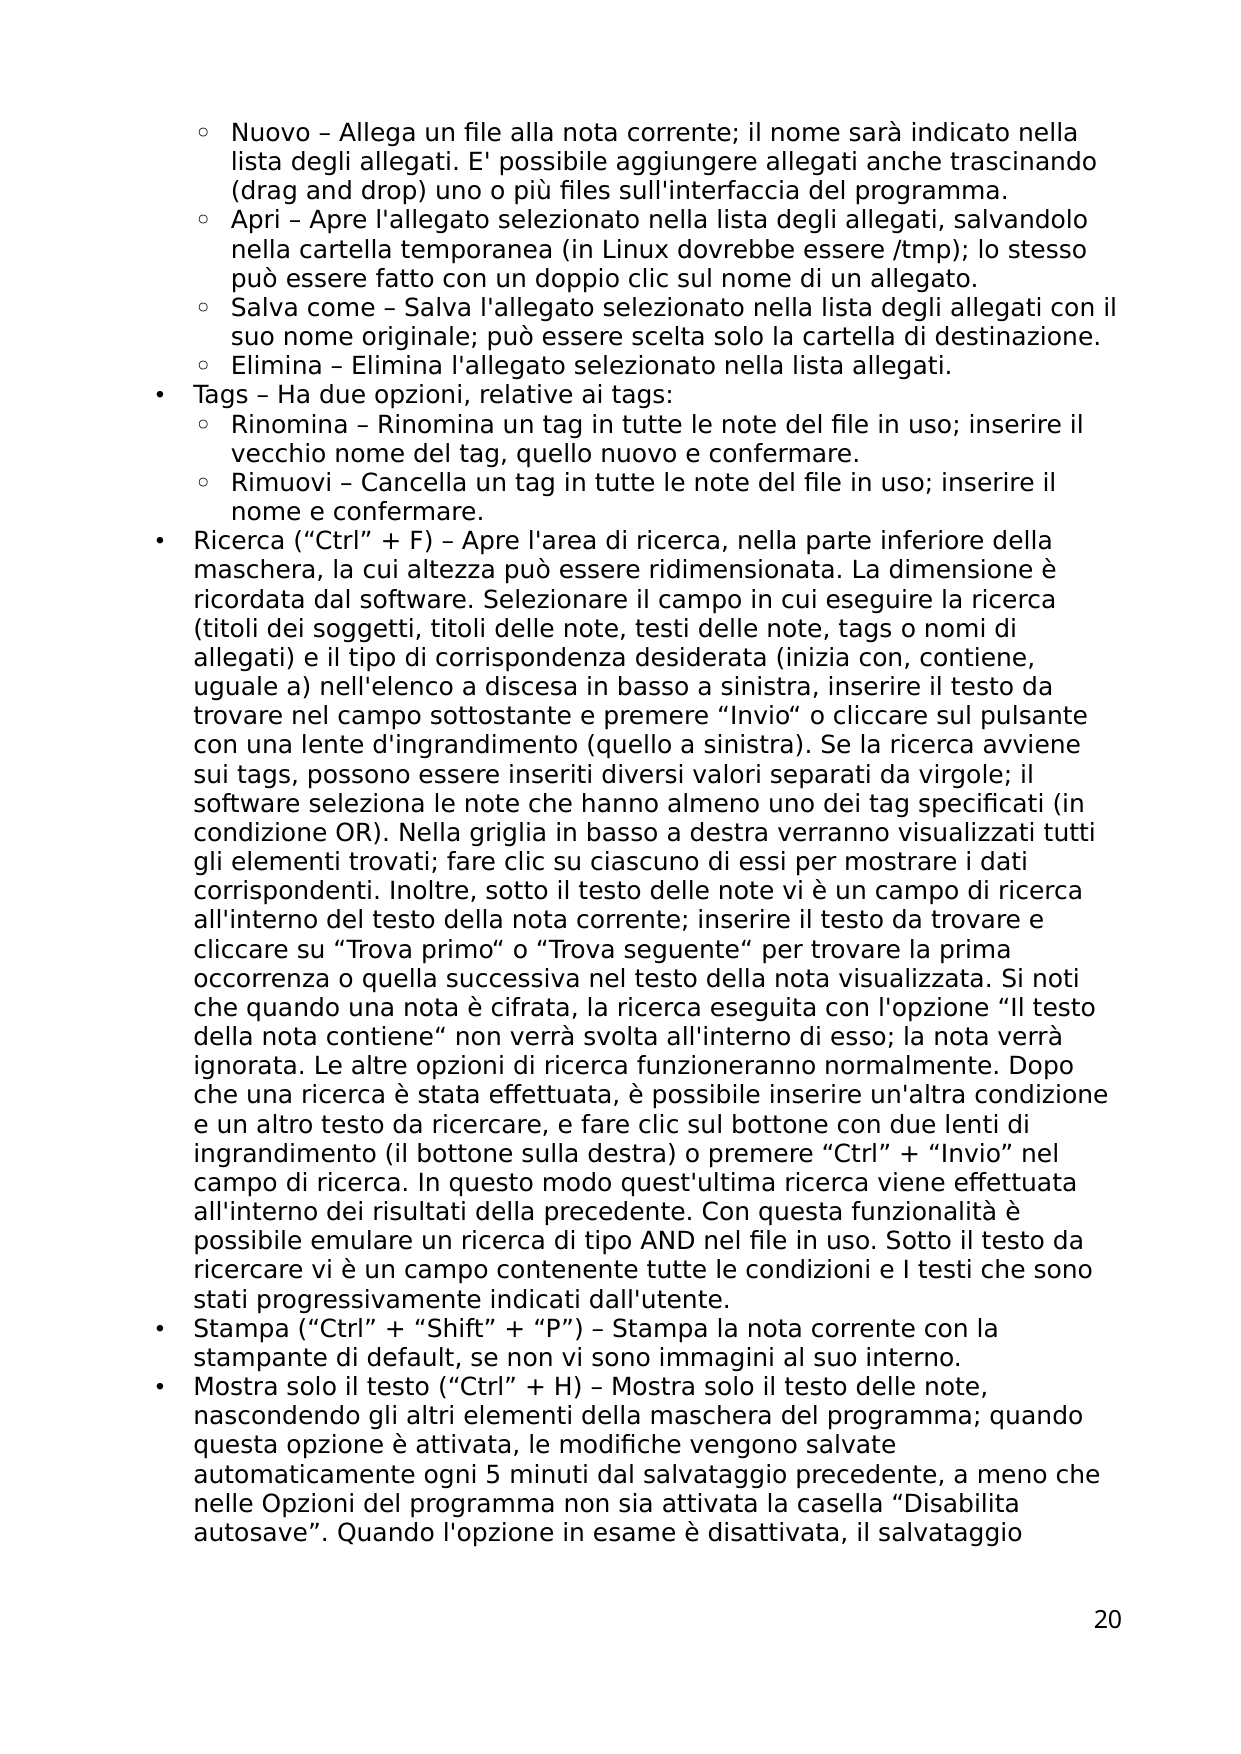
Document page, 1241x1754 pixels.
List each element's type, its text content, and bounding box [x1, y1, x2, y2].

list Rinomina – Rinomina un tag in tutte le note del file in uso; inserire il vecchio nome del tag, quello nuovo e confermare. [193, 410, 1122, 468]
list Elimina – Elimina l'allegato selezionato nella lista allegati. [193, 351, 1122, 381]
list Apri – Apre l'allegato selezionato nella lista degli allegati, salvandolo nella cartella temporanea (in Linux dovrebbe essere /tmp); lo stesso può essere fatto con un doppio clic sul nome di un allegato. [193, 206, 1122, 293]
list Nuovo – Allega un file alla nota corrente; il nome sarà indicato nella lista degli allegati. E' possibile aggiungere allegati anche trascinando (drag and drop) uno o più files sull'interfaccia del programma. [193, 118, 1122, 206]
list Stampa (“Ctrl” + “Shift” + “P”) – Stampa la nota corrente con la stampante di default, se non vi sono immagini al suo interno. [156, 1314, 1122, 1372]
list Ricerca (“Ctrl” + F) – Apre l'area di ricerca, nella parte inferiore della maschera, la cui altezza può essere ridimensionata. La dimensione è ricordata dal software. Selezionare il campo in cui eseguire la ricerca (titoli dei soggetti, titoli delle note, testi delle note, tags o nomi di allegati) e il tipo di corrispondenza desiderata (inizia con, contiene, uguale a) nell'elenco a discesa in basso a sinistra, inserire il testo da trovare nel campo sottostante e premere “Invio“ o cliccare sul pulsante con una lente d'ingrandimento (quello a sinistra). Se la ricerca avviene sui tags, possono essere inseriti diversi valori separati da virgole; il software seleziona le note che hanno almeno uno dei tag specificati (in condizione OR). Nella griglia in basso a destra verranno visualizzati tutti gli elementi trovati; fare clic su ciascuno di essi per mostrare i dati corrispondenti. Inoltre, sotto il testo delle note vi è un campo di ricerca all'interno del testo della nota corrente; inserire il testo da trovare e cliccare su “Trova primo“ o “Trova seguente“ per trovare la prima occorrenza o quella successiva nel testo della nota visualizzata. Si noti che quando una nota è cifrata, la ricerca eseguita con l'opzione “Il testo della nota contiene“ non verrà svolta all'interno di esso; la nota verrà ignorata. Le altre opzioni di ricerca funzioneranno normalmente. Dopo che una ricerca è stata effettuata, è possibile inserire un'altra condizione e un altro testo da ricercare, e fare clic sul bottone con due lenti di ingrandimento (il bottone sulla destra) o premere “Ctrl” + “Invio” nel campo di ricerca. In questo modo quest'ultima ricerca viene effettuata all'interno dei risultati della precedente. Con questa funzionalità è possibile emulare un ricerca di tipo AND nel file in uso. Sotto il testo da ricercare vi è un campo contenente tutte le condizioni e I testi che sono stati progressivamente indicati dall'utente. [156, 526, 1122, 1314]
list Salva come – Salva l'allegato selezionato nella lista degli allegati con il suo nome originale; può essere scelta solo la cartella di destinazione. [193, 293, 1122, 351]
list Tags – Ha due opzioni, relative ai tags: [156, 381, 1122, 410]
list Mostra solo il testo (“Ctrl” + H) – Mostra solo il testo delle note, nascondendo gli altri elementi della maschera del programma; quando questa opzione è attivata, le modifiche vengono salvate automaticamente ogni 5 minuti dal salvataggio precedente, a meno che nelle Opzioni del programma non sia attivata la casella “Disabilita autosave”. Quando l'opzione in esame è disattivata, il salvataggio [156, 1372, 1122, 1547]
list Rimuovi – Cancella un tag in tutte le note del file in uso; inserire il nome e confermare. [193, 468, 1122, 526]
